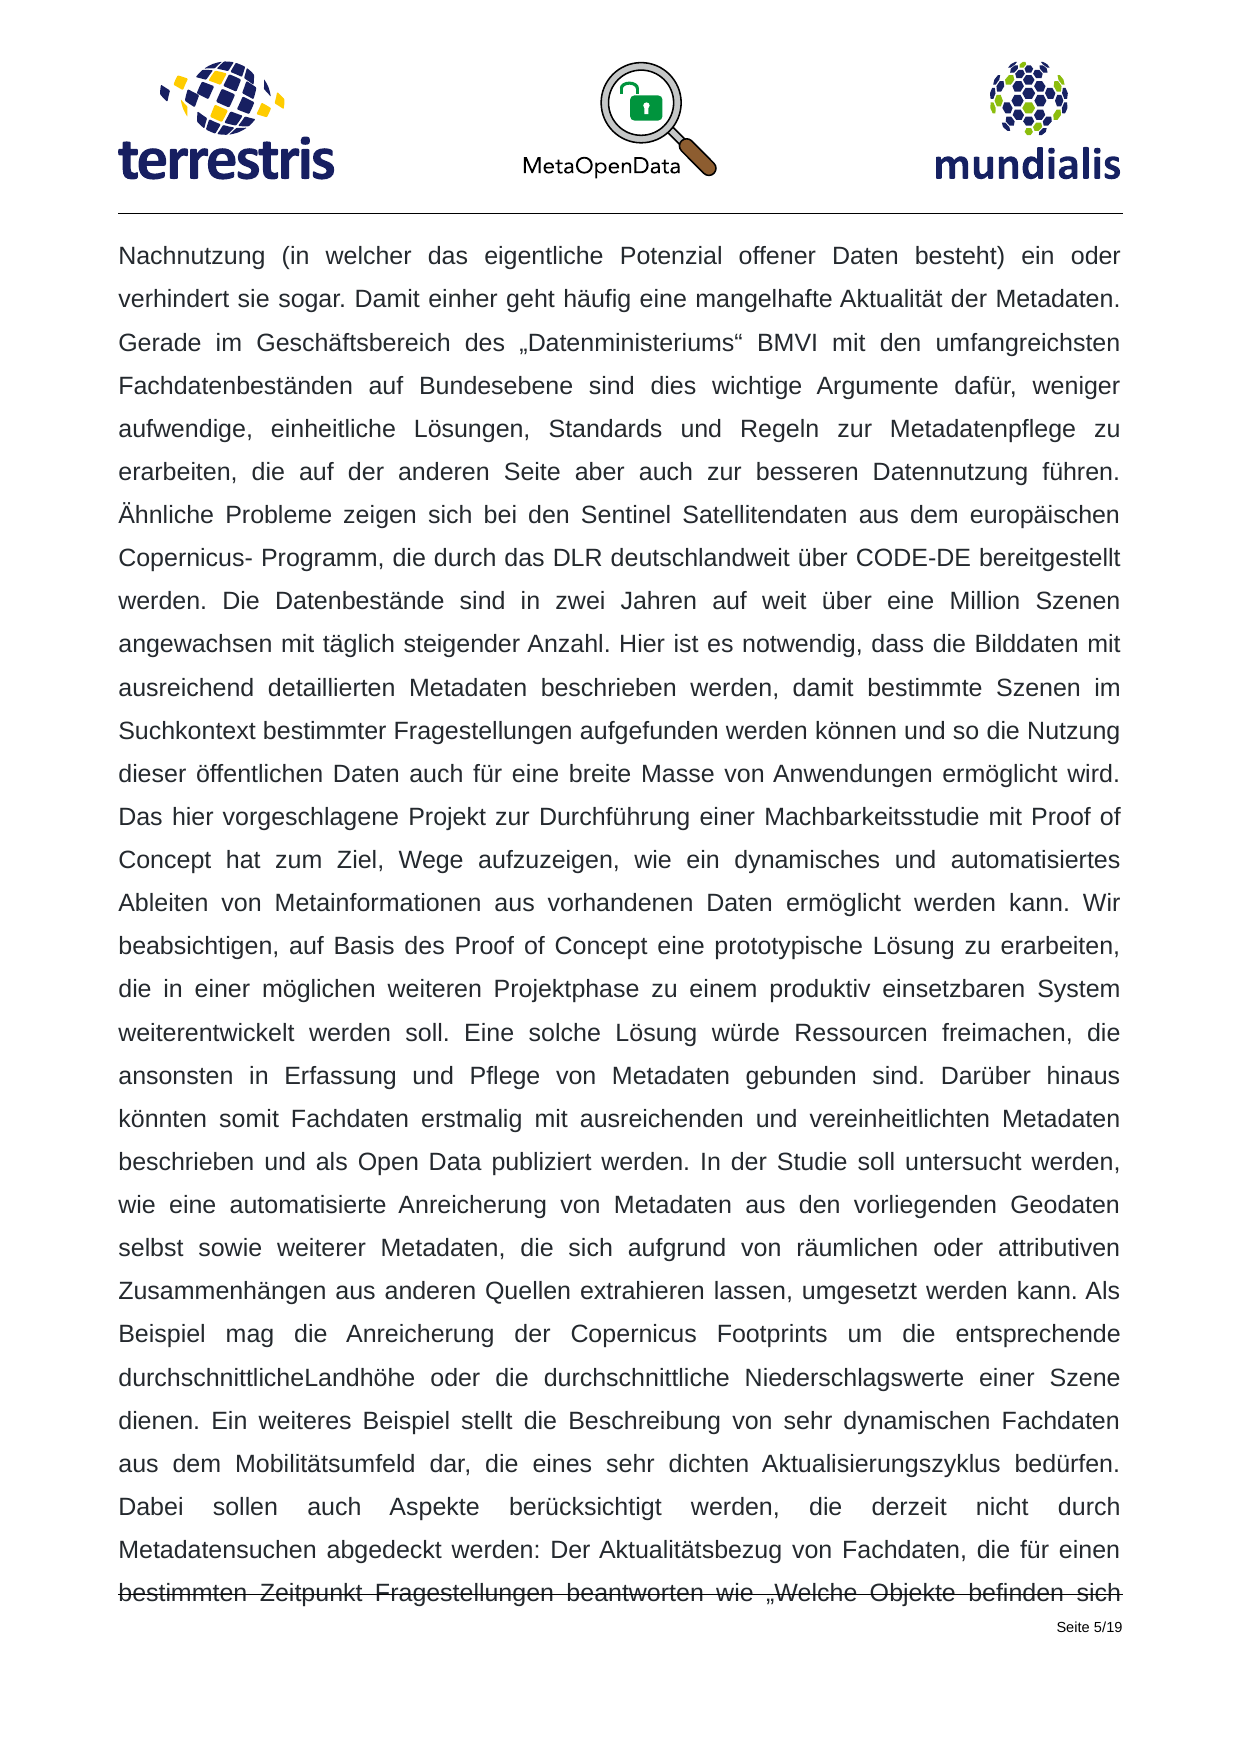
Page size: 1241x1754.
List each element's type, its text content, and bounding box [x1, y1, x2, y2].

text Der freie und unbeschränkte Zugang zu Daten ist das zentrale Element des Open Data Gedankens. Dieses Ziel ist durch alleinige Bereitstellung von Daten nicht zu erreichen, denn die bereitgestellten Daten müssen für Interessierte Nutzer auch auffindbar sein. „Ein Leitgedanke des mFUNDs besteht darin, einen breiten Zugang zu den Daten des BMVI und seines Geschäftsbereichs zu gewähren und damit Innovationen und umsetzungsnahe Anwendungsfälle für die Datennutzung zu ermöglichen“, so wird eines der Kernziele von mFUND in der Präambel der Förderrichtlinie formuliert. Ein Hemmnis für die angestrebte volle Ausschöpfung des Potentiales der Daten besteht in deren Auffindbarkeit und damit einhergehend auch in der Abhängigkeit von der Qualität der beschreibenden Metadaten. Zu diesem Zweck haben sich insbesondere im Bereich der Geo-IT Suchdienste auf Basis standardisierter Metadaten etabliert. Die Erstellung und vor allem die Pflege der hier benötigten Metadaten ist jedoch sehr kosten-, arbeits- und zeitintensiv, wie das Beispiel des Aufbaus der europäischen Geodateninfrastruktur INSPIRE zeigt. Von immenser Wichtigkeit ist dabei, dass die Metadaten eine hohe Qualität und damit verbunden auch eine hohe Aktualität besitzen. Nur so kann gewährleistet werden, dass die Fachdaten im jeweiligen Suchkontext auch gefunden werden. Dieser unbedingt notwendige, jedoch auch hohe Aufwand führt entweder dazu, dass Kapazitäten für die Pflege und den Aufbau der Metadatenbestände der datenhaltenden Stellen gebunden werden, oder aber, dass Daten überhaupt nicht bzw. nur mit qualitativ unzureichenden Metadaten veröffentlicht werden. Dies schränkt die Auffindbarkeit ggf. interessanter Datenbestände und damit deren Nachnutzung (in welcher das eigentliche Potenzial offener Daten besteht) ein oder verhindert sie sogar. Damit einher geht häufig eine mangelhafte Aktualität der Metadaten. Gerade im Geschäftsbereich des „Datenministeriums“ BMVI mit den umfangreichsten Fachdatenbeständen auf Bundesebene sind dies wichtige Argumente dafür, weniger aufwendige, einheitliche Lösungen, Standards und Regeln zur Metadatenpflege zu erarbeiten, die auf der anderen Seite aber auch zur besseren Datennutzung führen. Ähnliche Probleme zeigen sich bei den Sentinel Satellitendaten aus dem europäischen Copernicus- Programm, die durch das DLR deutschlandweit über CODE-DE bereitgestellt werden. Die Datenbestände sind in zwei Jahren auf weit über eine Million Szenen angewachsen mit täglich steigender Anzahl. Hier ist es notwendig, dass die Bilddaten mit ausreichend detaillierten Metadaten beschrieben werden, damit bestimmte Szenen im Suchkontext bestimmter Fragestellungen aufgefunden werden können und so die Nutzung dieser öffentlichen Daten auch für eine breite Masse von Anwendungen ermöglicht wird. Das hier vorgeschlagene Projekt zur Durchführung einer Machbarkeitsstudie mit Proof of Concept hat zum Ziel, Wege aufzuzeigen, wie ein dynamisches und automatisiertes Ableiten von Metainformationen aus vorhandenen Daten ermöglicht werden kann. Wir beabsichtigen, auf Basis des Proof of Concept eine prototypische Lösung zu erarbeiten, die in einer möglichen weiteren Projektphase zu einem produktiv einsetzbaren System weiterentwickelt werden soll. Eine solche Lösung würde Ressourcen freimachen, die ansonsten in Erfassung und Pflege von Metadaten gebunden sind. Darüber hinaus könnten somit Fachdaten erstmalig mit ausreichenden und vereinheitlichten Metadaten beschrieben und als Open Data publiziert werden. In der Studie soll untersucht werden, wie eine automatisierte Anreicherung von Metadaten aus den vorliegenden Geodaten selbst sowie weiterer Metadaten, die sich aufgrund von räumlichen oder attributiven Zusammenhängen aus anderen Quellen extrahieren lassen, umgesetzt werden kann. Als Beispiel mag die Anreicherung der Copernicus Footprints um die entsprechende durchschnittlicheLandhöhe oder die durchschnittliche Niederschlagswerte einer Szene dienen. Ein weiteres Beispiel stellt die Beschreibung von sehr dynamischen Fachdaten aus dem Mobilitätsumfeld dar, die eines sehr dichten Aktualisierungszyklus bedürfen. Dabei sollen auch Aspekte berücksichtigt werden, die derzeit nicht durch Metadatensuchen abgedeckt werden: Der Aktualitätsbezug von Fachdaten, die für einen bestimmten Zeitpunkt Fragestellungen beantworten wie „Welche Objekte befinden sich wann an welchem Ort?“. Hier spielt die interne Verknüpfung der Daten aus dem Geschäftsbereich des BMVI eine große Rolle, beispielsweise die von Wetter- mit Verkehrsdaten. Darüber hinaus sehen wir eine weitere Problematik darin, dass Datenbereitsteller mit ihren Metadaten auch eine gewisse Nutzungsrichtung für die Daten vorgeben. Eine Arbeitshypothese der Studie ist aber, dass diese Vorgehensweise möglicherweise die Nutzung von Daten in anderem Kontext verhindert, da sie bei Recherche in einem komplett anderen Kontext schlicht nicht auffindbar sind. Im Rahmen unseres Vorhabens möchten wir insbesondere mit Methoden und Verfahren des Deep Learning, also der Fähigkeit von Systemen mittels Lernalgorithmen sinnhafte Entscheidungen zu treffen, ansetzen. In Bezug auf die Fragestellung, die Auffindbarkeit von Daten durch automatisierte Ableitung von Metadaten zu optimieren, möchten wir mit solcherlei Verfahren das System befähigen, selbstständig und objektiv Metadaten zuzuordnen. Als Eingangsdaten zur Systemkalibrierung können dazu bereits mit Metadaten versehene Datensätze verwendet werden Im Rahmen der BMVI-Initiative rund um den mFUND und die mCLOUD wird ein Fokus auf die bessere Verfügbarkeit und Mehrwertgenerierung hinsichtlich der Daten aus dem Geschäftsbereich gesetzt. Hier möchten wir mit der vorgeschlagenen Studie sowohl die Datenverfügbarkeit als auch deren Auffindbarkeit verbessern und diese Ansätze auf ihre Umsetzbarkeit hin untersuchen. Dazu sollen durch verschiedene Lösungsansätze zur dynamischen und qualitativ hochwertigen sowie weitestgehend automatisierten Ableitung von Metadaten aus den eigentlichen Daten bzw. durch Verknüpfung mit weiteren Datensätzen erarbeitet werden. Diese Machbarkeitsstudie soll damit Grundstein für weitere Projekte sein, die die Umsetzung der erarbeiteten Ansätze zum Inhalt haben und somit einen Beitrag dazu leisten können, dass die Daten des BMVI-Geschäftsbereiches besser auffindbar werden und somit eine noch größere Wertschöpfung erreicht werden kann. Insbesondere sehen wir hier die Weiterentwicklung unserer Ansätze hin zu einer Open Source lizensierten Lösung zur Metadatenautomatisierung als wichtigen Treiber für die weitere Wertschöpfung an. [118, 241, 1122, 1594]
